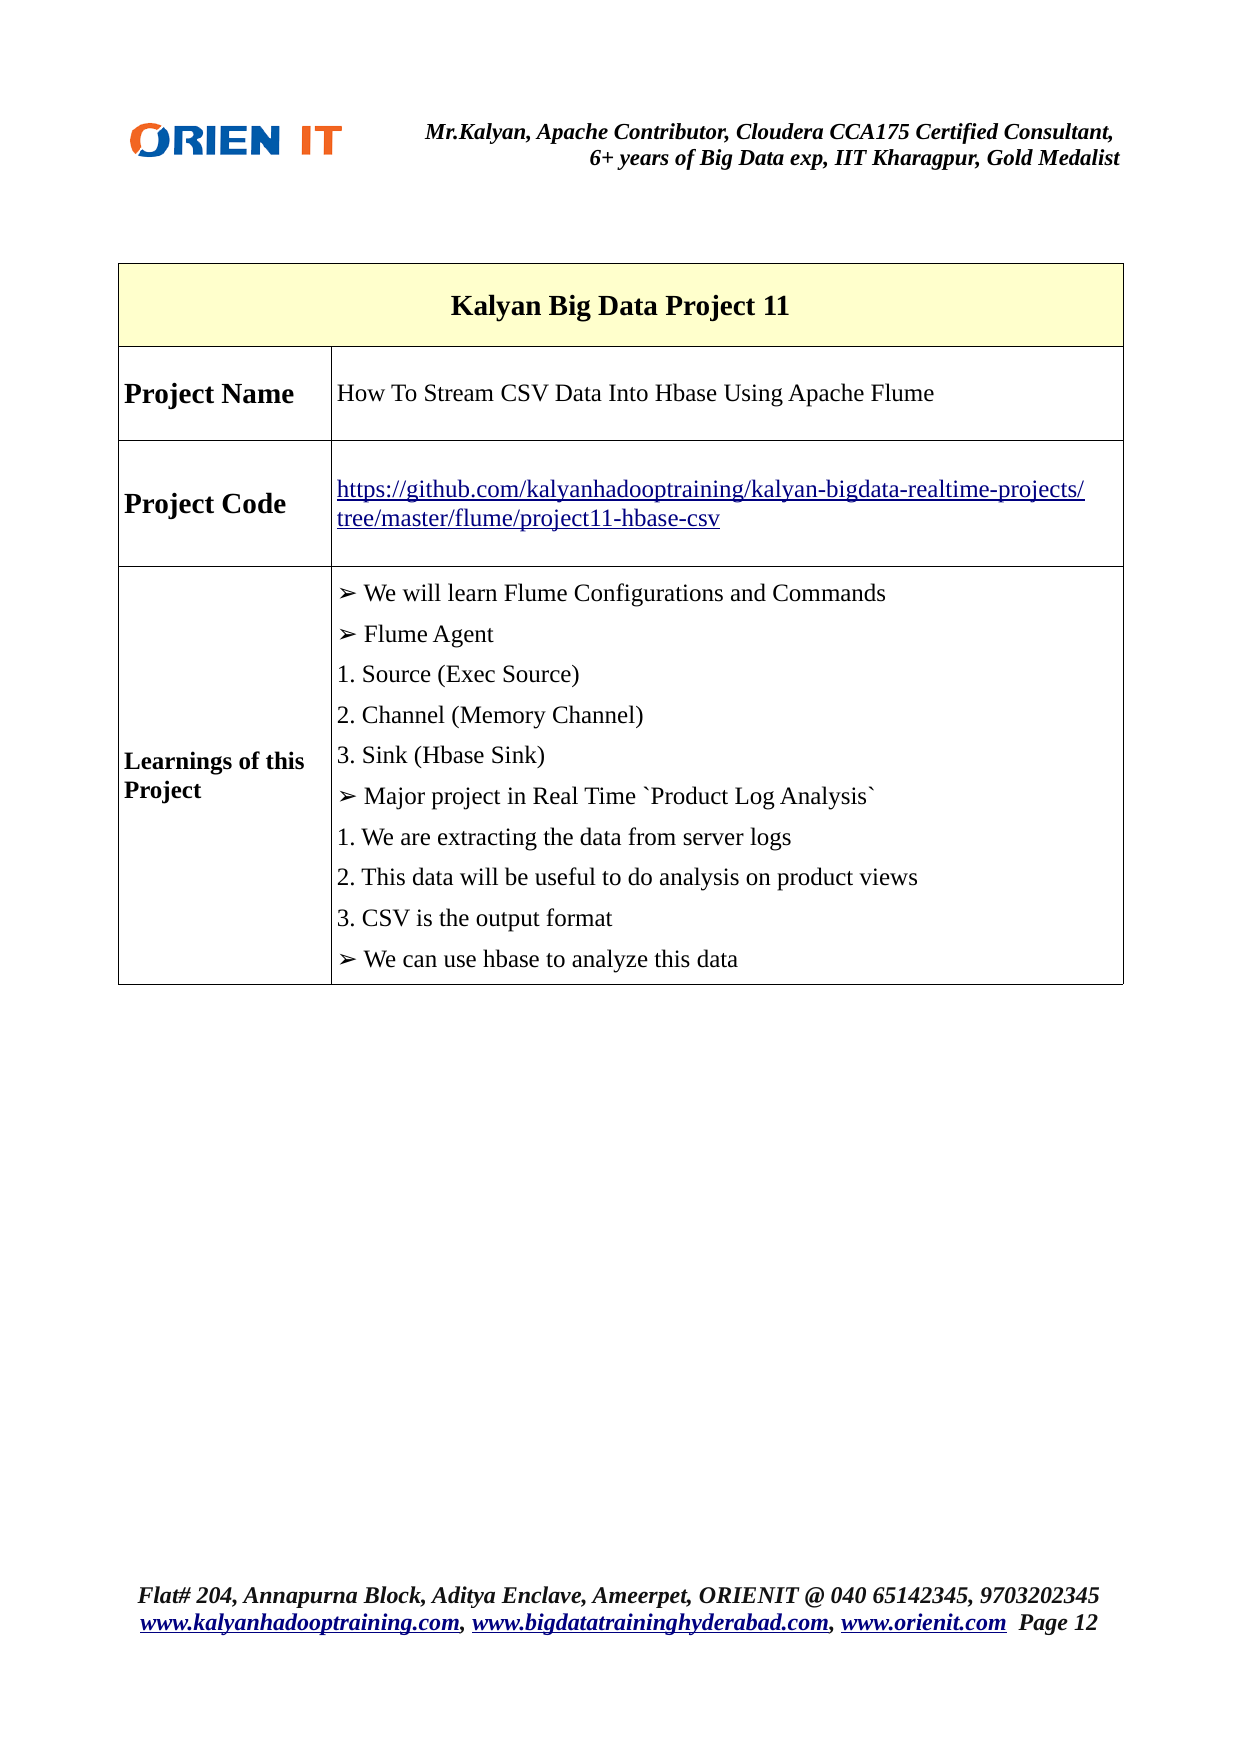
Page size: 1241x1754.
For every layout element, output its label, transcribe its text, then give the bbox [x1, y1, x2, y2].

table_cell ➢ We will learn Flume Configurations and Commands ➢ Flume Agent 1. Source (Exec Source) 2. Channel (Memory Channel) 3. Sink (Hbase Sink) ➢ Major project in Real Time `Product Log Analysis` 1. We are extracting the data from server logs 2. This data will be useful to do analysis on product views 3. CSV is the output format ➢ We can use hbase to analyze this data [332, 567, 1123, 984]
picture [123, 112, 345, 166]
table_cell How To Stream CSV Data Into Hbase Using Apache Flume [332, 347, 1123, 440]
table_header Kalyan Big Data Project 11 [119, 264, 1123, 346]
table_cell Learnings of this Project [119, 567, 331, 984]
table_cell https://github.com/kalyanhadooptraining/kalyan-bigdata-realtime-projects/tree/master/flume/project11-hbase-csv [332, 441, 1123, 566]
table_cell Project Code [119, 441, 331, 566]
table_cell Project Name [119, 347, 331, 440]
